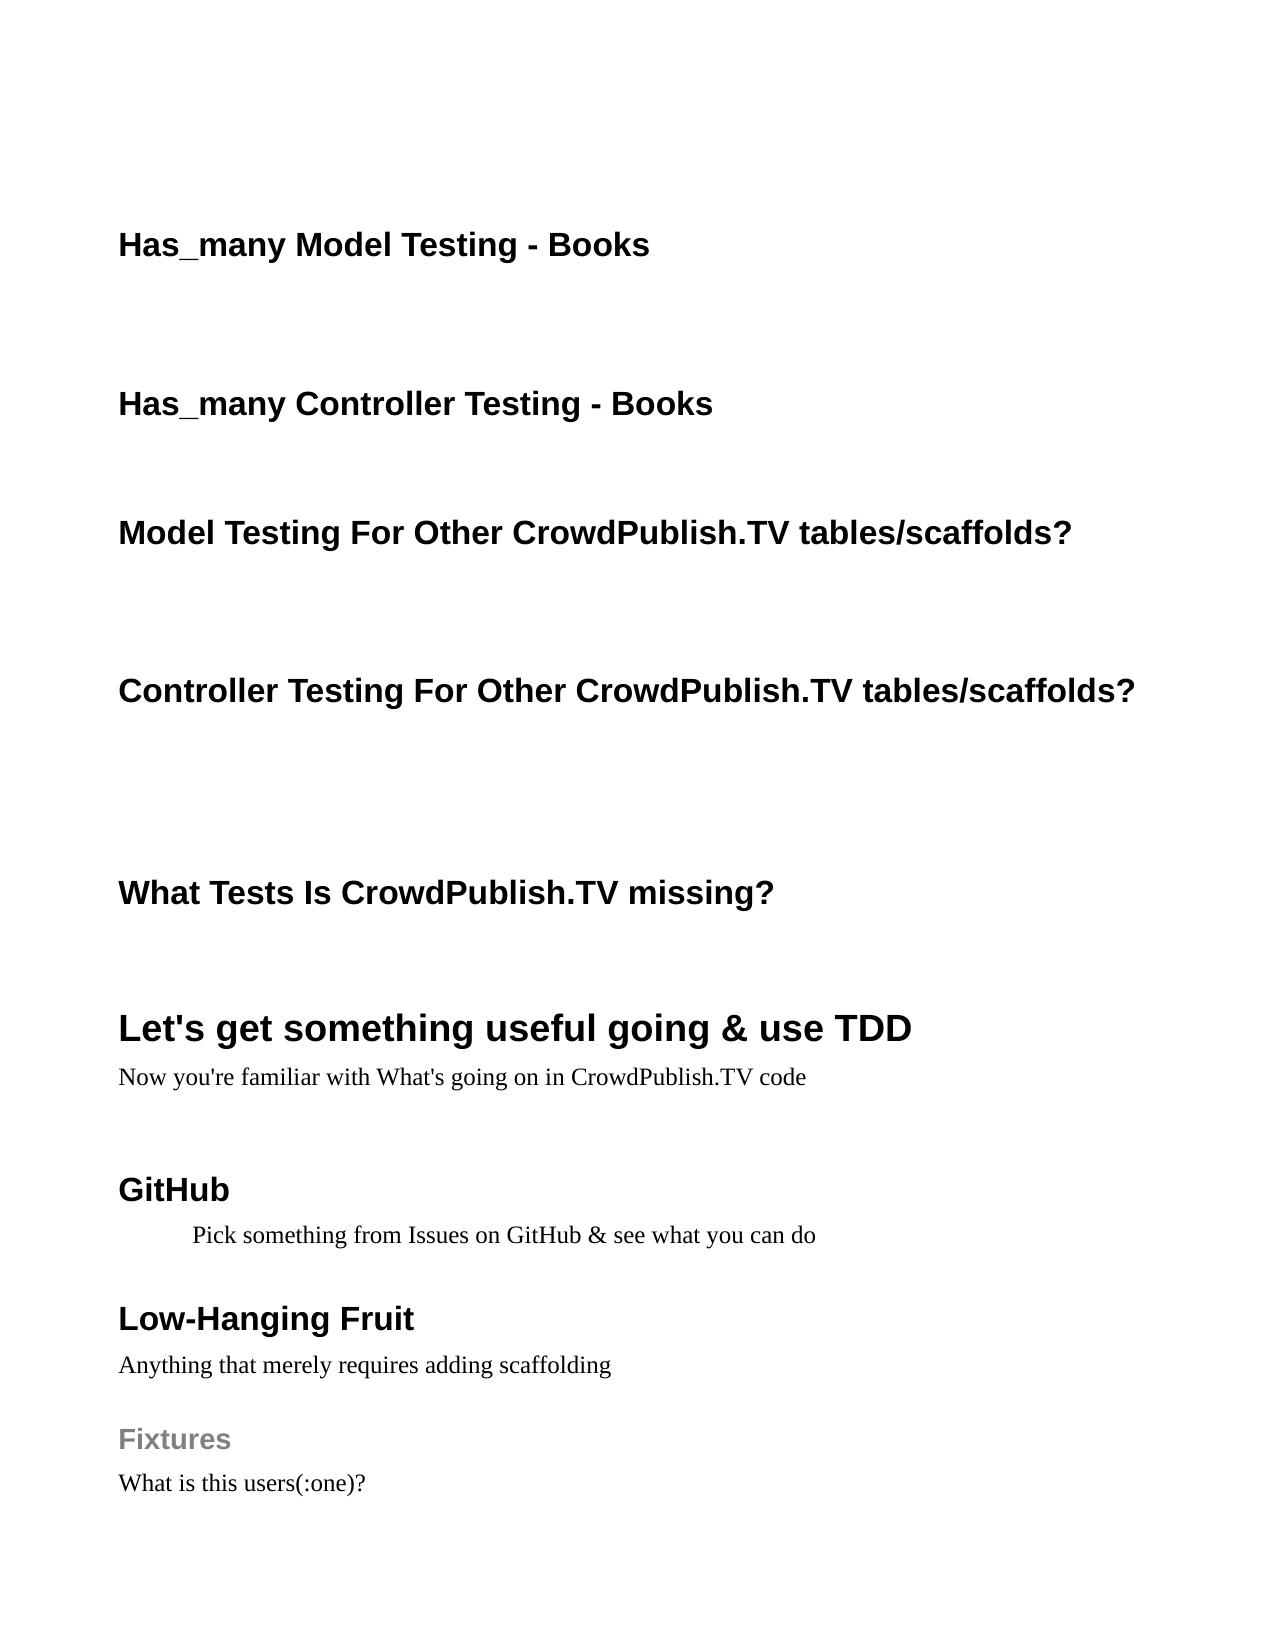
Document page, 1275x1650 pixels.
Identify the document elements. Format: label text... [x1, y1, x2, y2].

subtitle Model Testing For Other CrowdPublish.TV tables/scaffolds? [118, 513, 1157, 552]
subtitle Low-Hanging Fruit [118, 1299, 1157, 1338]
subtitle Has_many Controller Testing - Books [118, 383, 1157, 422]
subtitle GitHub [118, 1169, 1157, 1208]
text Now you're familiar with What's going on in CrowdPublish.TV code [118, 1062, 1157, 1091]
subtitle Fixtures [118, 1422, 1157, 1456]
subtitle Has_many Model Testing - Books [118, 225, 1157, 264]
text What is this users(:one)? [118, 1468, 1157, 1497]
text Anything that merely requires adding scaffolding [118, 1350, 1157, 1379]
subtitle Controller Testing For Other CrowdPublish.TV tables/scaffolds? [118, 671, 1157, 710]
text Pick something from Issues on GitHub & see what you can do [118, 1221, 1157, 1249]
subtitle What Tests Is CrowdPublish.TV missing? [118, 873, 1157, 911]
subtitle Let's get something useful going & use TDD [118, 1006, 1157, 1050]
